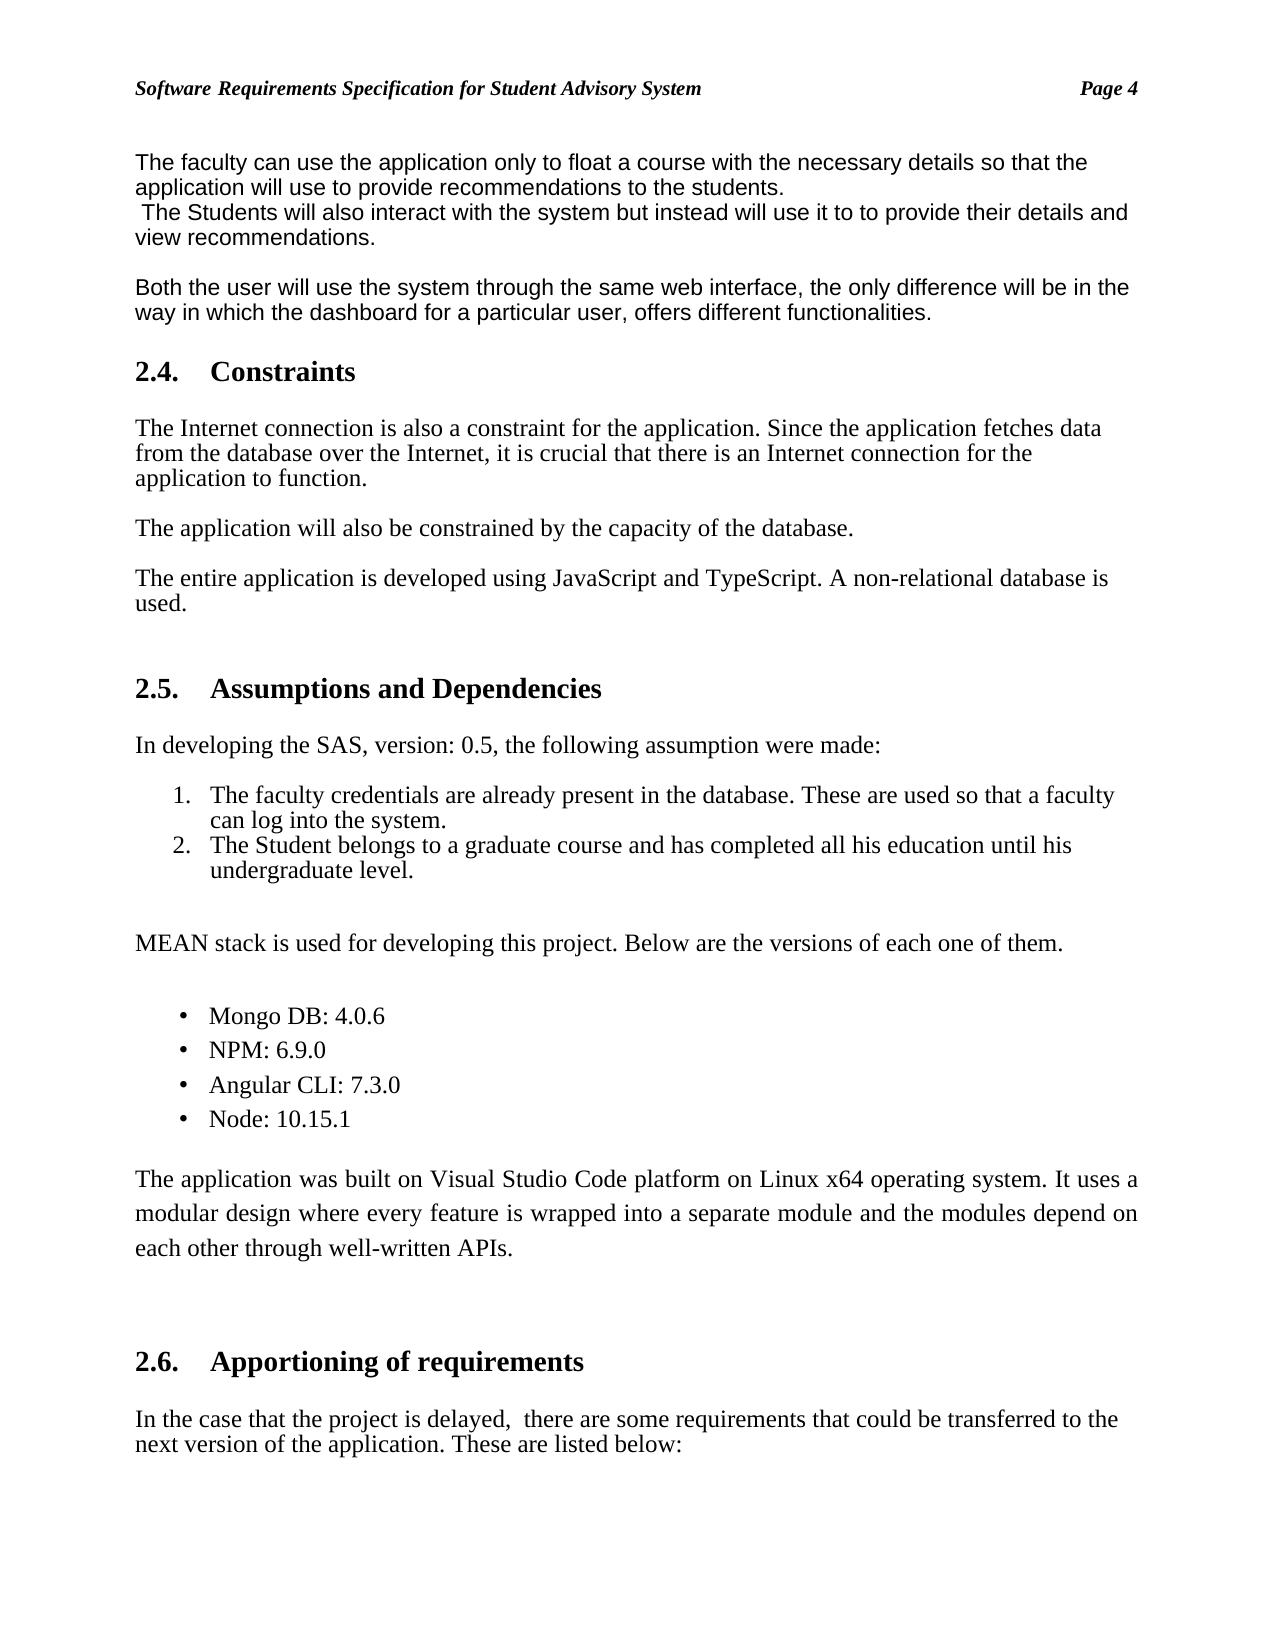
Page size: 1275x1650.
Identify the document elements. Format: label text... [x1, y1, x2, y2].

list NPM: 6.9.0 [179, 1036, 1140, 1064]
text The Students will also interact with the system but instead will use it to to provide their details and view recommendations. [135, 200, 1140, 250]
text The entire application is developed using JavaScript and TypeScript. A non-relational database is used. [135, 567, 1140, 617]
subtitle Constraints [135, 354, 1140, 388]
list The Student belongs to a graduate course and has completed all his education until his undergraduate level. [172, 834, 1140, 884]
subtitle Apportioning of requirements [135, 1344, 1140, 1378]
text MEAN stack is used for developing this project. Below are the versions of each one of them. [135, 928, 1140, 957]
text The application will also be constrained by the capacity of the database. [135, 517, 1140, 542]
list The faculty credentials are already present in the database. These are used so that a faculty can log into the system. [172, 784, 1140, 834]
text In the case that the project is delayed, there are some requirements that could be transferred to the next version of the application. These are listed below: [135, 1407, 1140, 1457]
list Mongo DB: 4.0.6 [179, 1001, 1140, 1030]
text Both the user will use the system through the same web interface, the only difference will be in the way in which the dashboard for a particular user, offers different functionalities. [135, 275, 1140, 325]
text The faculty can use the application only to float a course with the necessary details so that the application will use to provide recommendations to the students. [135, 150, 1140, 200]
list Angular CLI: 7.3.0 [179, 1070, 1140, 1099]
list Node: 10.15.1 [179, 1104, 1140, 1133]
text The Internet connection is also a constraint for the application. Since the application fetches data from the database over the Internet, it is crucial that there is an Internet connection for the application to function. [135, 417, 1140, 492]
subtitle Assumptions and Dependencies [135, 671, 1140, 704]
text The application was built on Visual Studio Code platform on Linux x64 operating system. It uses a modular design where every feature is wrapped into a separate module and the modules depend on each other through well-written APIs. [135, 1164, 1140, 1262]
text In developing the SAS, version: 0.5, the following assumption were made: [135, 734, 1140, 759]
